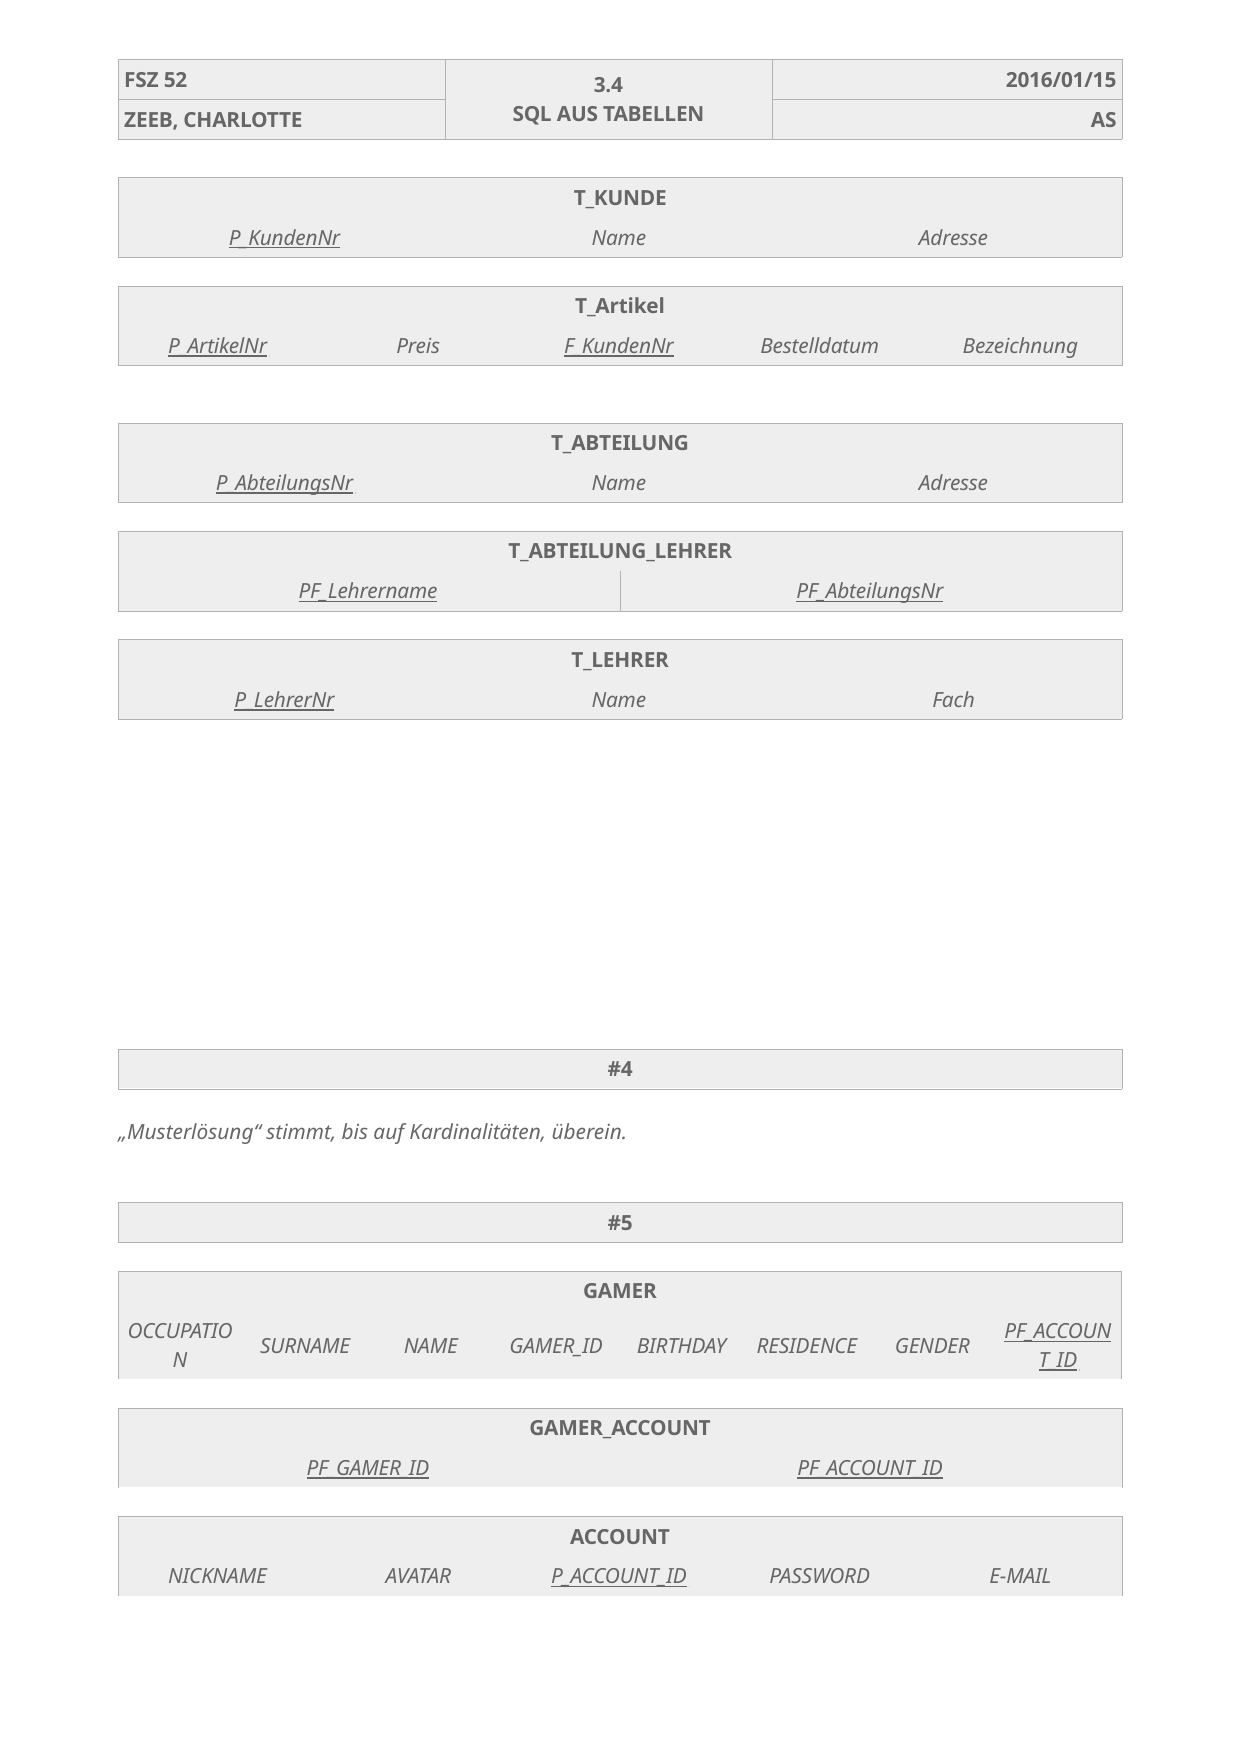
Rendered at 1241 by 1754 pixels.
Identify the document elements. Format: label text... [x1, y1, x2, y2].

table_cell Preis [319, 326, 519, 365]
table_cell P_ArtikelNr [119, 326, 319, 365]
table_cell Adresse [787, 463, 1122, 502]
table_cell Name [453, 679, 787, 719]
table_cell PF_GAMER_ID [119, 1448, 620, 1487]
table_cell PF_ACCOUNT_ID [620, 1448, 1122, 1487]
table_header T_ABTEILUNG [119, 424, 1122, 462]
table_cell GAMER_ID [494, 1311, 620, 1379]
table_cell Bestelldatum [720, 326, 921, 365]
table_cell P_KundenNr [119, 217, 453, 257]
table_cell P_ACCOUNT_ID [520, 1556, 720, 1596]
table_cell P_LehrerNr [119, 679, 453, 719]
table_cell OCCUPATION [119, 1311, 243, 1379]
table_cell NICKNAME [119, 1556, 319, 1596]
table_cell NAME [369, 1311, 494, 1379]
table_header T_Artikel [119, 287, 1122, 326]
table_header ACCOUNT [119, 1517, 1122, 1556]
table_cell PASSWORD [720, 1556, 921, 1596]
table_cell PF_ACCOUNT_ID [996, 1311, 1121, 1379]
table_cell E-MAIL [921, 1556, 1122, 1596]
table_cell RESIDENCE [745, 1311, 871, 1379]
table_header T_KUNDE [119, 178, 1122, 217]
table_cell Bezeichnung [921, 326, 1122, 365]
table_cell F_KundenNr [520, 326, 720, 365]
table_cell Fach [787, 679, 1122, 719]
table_cell PF_AbteilungsNr [621, 571, 1122, 611]
table_header #5 [119, 1203, 1122, 1242]
table_cell SURNAME [244, 1311, 369, 1379]
table_cell Name [453, 217, 787, 257]
table_header #4 [119, 1050, 1122, 1088]
text „Musterlösung“ stimmt, bis auf Kardinalitäten, überein. [118, 1117, 1122, 1145]
table_header T_ABTEILUNG_LEHRER [119, 532, 1122, 571]
table_cell AVATAR [319, 1556, 519, 1596]
table_header T_LEHRER [119, 640, 1122, 679]
table_cell BIRTHDAY [620, 1311, 745, 1379]
table_cell Adresse [787, 217, 1122, 257]
table_header GAMER_ACCOUNT [119, 1409, 1122, 1448]
table_cell Name [453, 463, 787, 502]
table_cell GENDER [871, 1311, 996, 1379]
table_cell P_AbteilungsNr [119, 463, 453, 502]
table_header GAMER [119, 1272, 1121, 1311]
table_cell PF_Lehrername [119, 571, 620, 611]
